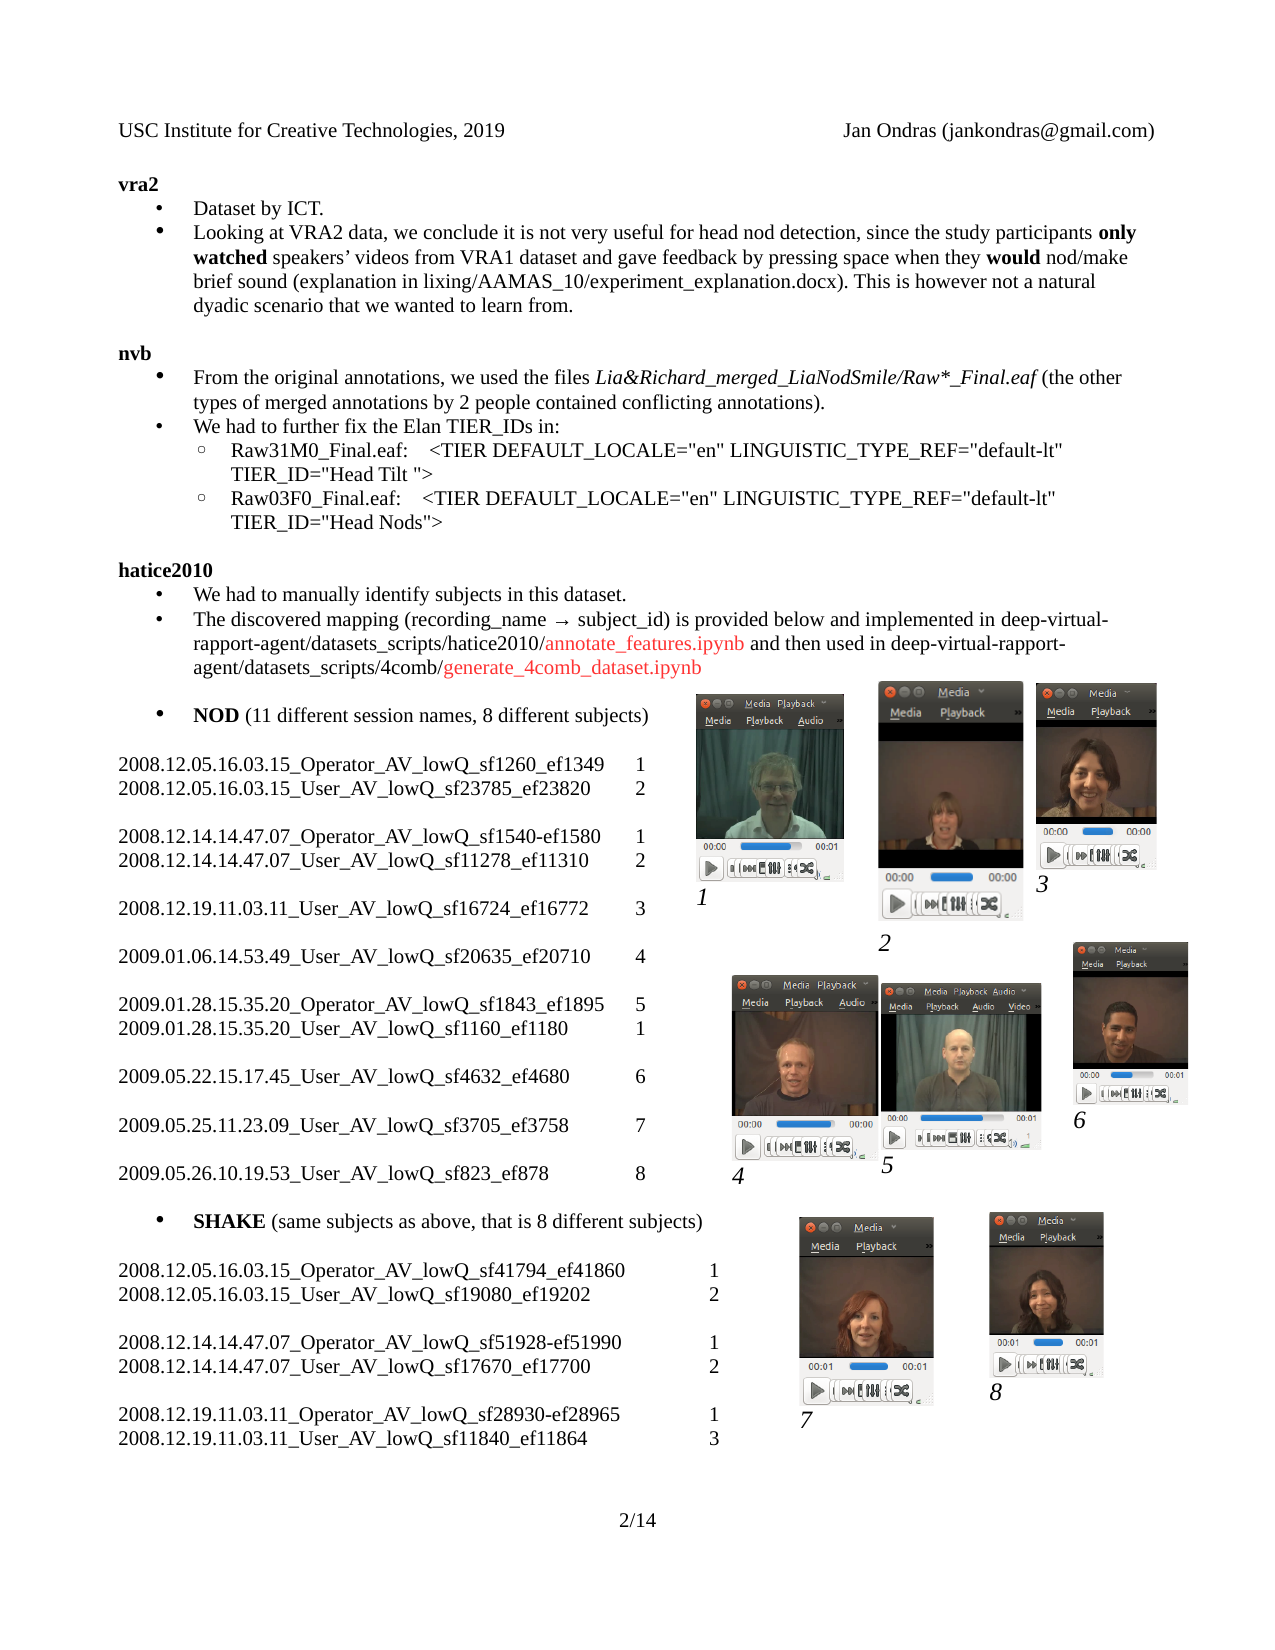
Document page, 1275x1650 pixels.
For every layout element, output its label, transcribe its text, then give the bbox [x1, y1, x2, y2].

text 4 [732, 1161, 878, 1190]
text 2008.12.14.14.47.07_Operator_AV_lowQ_sf1540-ef1580 1 [118, 824, 696, 848]
text [1104, 1330, 1157, 1354]
text 2008.12.05.16.03.15_Operator_AV_lowQ_sf41794_ef41860 1 [118, 1258, 799, 1282]
picture [696, 694, 844, 882]
text [934, 1330, 989, 1354]
text 2008.12.19.11.03.11_Operator_AV_lowQ_sf28930-ef28965 1 [118, 1402, 799, 1426]
text 2009.05.22.15.17.45_User_AV_lowQ_sf4632_ef4680 6 [118, 1064, 731, 1088]
text 8 [989, 1378, 1104, 1406]
text 2008.12.14.14.47.07_Operator_AV_lowQ_sf51928-ef51990 1 [118, 1330, 799, 1354]
list [1104, 1209, 1157, 1234]
text 2009.05.25.11.23.09_User_AV_lowQ_sf3705_ef3758 7 [1042, 1113, 1157, 1137]
text [878, 1161, 1157, 1185]
text 2008.12.05.16.03.15_User_AV_lowQ_sf23785_ef23820 2 [118, 776, 696, 800]
list 3 [1036, 870, 1157, 898]
text hatice2010 [118, 558, 1157, 582]
text 2009.05.26.10.19.53_User_AV_lowQ_sf823_ef878 8 [118, 1161, 732, 1185]
picture [731, 975, 879, 1161]
list Dataset by ICT. [156, 196, 1157, 220]
list Raw03F0_Final.eaf: <TIER DEFAULT_LOCALE="en" LINGUISTIC_TYPE_REF="default-lt" TIER_ID="Head Nods"> [193, 486, 1157, 534]
list Raw31M0_Final.eaf: <TIER DEFAULT_LOCALE="en" LINGUISTIC_TYPE_REF="default-lt" TIER_ID="Head Tilt "> [193, 438, 1157, 486]
picture [799, 1217, 934, 1406]
text 2009.01.28.15.35.20_Operator_AV_lowQ_sf1843_ef1895 5 [118, 992, 731, 1016]
text 2008.12.05.16.03.15_User_AV_lowQ_sf19080_ef19202 2 [118, 1282, 799, 1306]
text [1104, 1282, 1157, 1306]
picture [989, 1212, 1104, 1378]
text 2008.12.19.11.03.11_User_AV_lowQ_sf11840_ef11864 3 [118, 1426, 1157, 1450]
text 5 [881, 1150, 1041, 1178]
list We had to manually identify subjects in this dataset. [156, 582, 1157, 606]
text [934, 1282, 989, 1306]
list 2 [878, 921, 1023, 957]
list The discovered mapping (recording_name → subject_id) is provided below and implemented in deep-virtual-rapport-agent/datasets_scripts/hatice2010/annotate_features.ipynb and then used in deep-virtual-rapport-agent/datasets_scripts/4comb/generate_4comb_dataset.ipynb [156, 606, 1157, 683]
text 2009.05.25.11.23.09_User_AV_lowQ_sf3705_ef3758 7 [118, 1113, 731, 1137]
picture [1036, 683, 1157, 870]
text [1104, 1258, 1157, 1282]
text 2008.12.14.14.47.07_User_AV_lowQ_sf11278_ef11310 2 [118, 848, 696, 872]
list We had to further fix the Elan TIER_IDs in: [156, 414, 1157, 438]
picture [881, 983, 1042, 1150]
text nvb [118, 341, 1157, 365]
text [934, 1258, 989, 1282]
list Looking at VRA2 data, we conclude it is not very useful for head nod detection, since the study participants only watched speakers’ videos from VRA1 dataset and gave feedback by pressing space when they would nod/make brief sound (explanation in lixing/AAMAS_10/experiment_explanation.docx). This is however not a natural dyadic scenario that we wanted to learn from. [156, 220, 1157, 317]
list NOD (11 different session names, 8 different subjects) [156, 703, 696, 728]
text 6 [1073, 1105, 1188, 1133]
text 2009.01.06.14.53.49_User_AV_lowQ_sf20635_ef20710 4 [118, 944, 1073, 975]
text [1104, 1354, 1157, 1378]
text 2008.12.14.14.47.07_User_AV_lowQ_sf17670_ef17700 2 [118, 1354, 799, 1378]
list [934, 1209, 989, 1234]
text 2009.01.28.15.35.20_User_AV_lowQ_sf1160_ef1180 1 [118, 1016, 731, 1040]
text 7 [799, 1406, 934, 1434]
text vra2 [118, 172, 1157, 196]
text [934, 1402, 1157, 1426]
picture [1073, 942, 1189, 1105]
list 1 [696, 882, 844, 911]
text 2008.12.05.16.03.15_Operator_AV_lowQ_sf1260_ef1349 1 [118, 752, 696, 776]
text [934, 1354, 989, 1378]
picture [878, 681, 1024, 921]
list From the original annotations, we used the files Lia&Richard_merged_LiaNodSmile/Raw*_Final.eaf (the other types of merged annotations by 2 people contained conflicting annotations). [156, 365, 1157, 414]
list SHAKE (same subjects as above, that is 8 different subjects) [156, 1209, 799, 1234]
text [1024, 896, 1157, 920]
text 2008.12.19.11.03.11_User_AV_lowQ_sf16724_ef16772 3 [118, 896, 878, 920]
